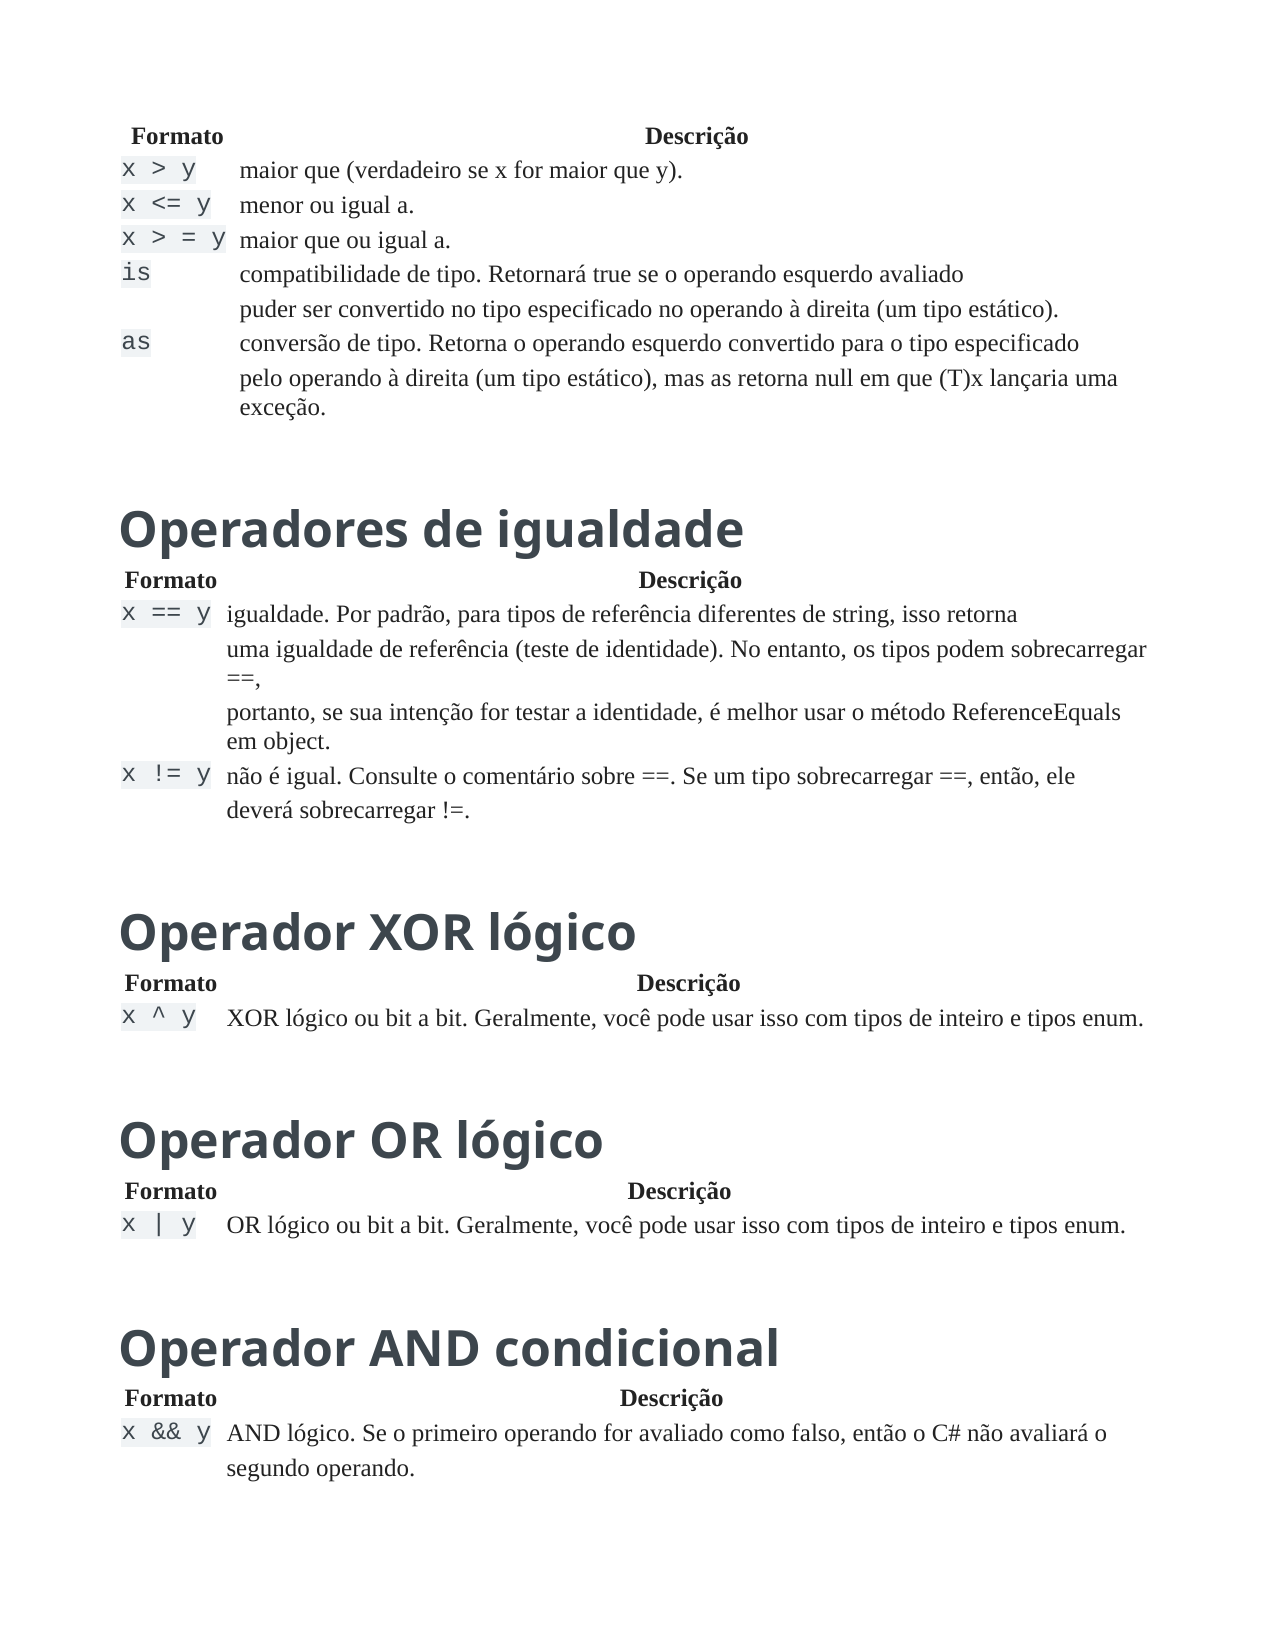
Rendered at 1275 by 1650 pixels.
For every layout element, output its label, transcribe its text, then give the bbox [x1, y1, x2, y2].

table_cell x != y [118, 758, 223, 792]
table_cell menor ou igual a. [236, 187, 1157, 222]
table_cell [118, 631, 223, 694]
table_cell x <= y [118, 187, 236, 222]
table_cell compatibilidade de tipo. Retornará true se o operando esquerdo avaliado [236, 256, 1157, 291]
table_cell x && y [118, 1415, 223, 1450]
table_cell maior que ou igual a. [236, 222, 1157, 256]
table_header Formato [118, 1381, 223, 1415]
table_cell is [118, 256, 236, 291]
table_cell OR lógico ou bit a bit. Geralmente, você pode usar isso com tipos de inteiro e tipos enum. [224, 1208, 1136, 1242]
subtitle Operador AND condicional [118, 1312, 1157, 1381]
subtitle Operadores de igualdade [118, 494, 1157, 562]
subtitle Operador XOR lógico [118, 897, 1157, 965]
table_cell AND lógico. Se o primeiro operando for avaliado como falso, então o C# não avaliará o [224, 1415, 1119, 1450]
table_cell as [118, 326, 236, 360]
table_header Descrição [224, 1173, 1136, 1208]
table_cell [118, 695, 223, 758]
table_cell maior que (verdadeiro se x for maior que y). [236, 153, 1157, 187]
table_cell não é igual. Consulte o comentário sobre ==. Se um tipo sobrecarregar ==, então, ele [224, 758, 1157, 792]
table_cell x | y [118, 1208, 223, 1242]
table_header Formato [118, 118, 236, 153]
table_cell puder ser convertido no tipo especificado no operando à direita (um tipo estático). [236, 291, 1157, 326]
table_header Descrição [224, 1381, 1119, 1415]
table_cell deverá sobrecarregar !=. [224, 793, 1157, 827]
table_cell x > = y [118, 222, 236, 256]
table_header Formato [118, 965, 223, 1000]
table_cell [118, 291, 236, 326]
table_header Formato [118, 1173, 223, 1208]
table_header Descrição [224, 965, 1153, 1000]
table_cell portanto, se sua intenção for testar a identidade, é melhor usar o método ReferenceEquals em object. [224, 695, 1157, 758]
table_cell [118, 1450, 223, 1484]
table_cell x ^ y [118, 1000, 223, 1034]
table_cell [118, 793, 223, 827]
table_cell x > y [118, 153, 236, 187]
table_header Formato [118, 562, 223, 597]
table_cell segundo operando. [224, 1450, 1119, 1484]
subtitle Operador OR lógico [118, 1105, 1157, 1173]
table_cell [118, 360, 236, 423]
table_cell x == y [118, 597, 223, 631]
table_cell igualdade. Por padrão, para tipos de referência diferentes de string, isso retorna [224, 597, 1157, 631]
table_cell XOR lógico ou bit a bit. Geralmente, você pode usar isso com tipos de inteiro e tipos enum. [224, 1000, 1153, 1034]
table_cell conversão de tipo. Retorna o operando esquerdo convertido para o tipo especificado [236, 326, 1157, 360]
table_cell pelo operando à direita (um tipo estático), mas as retorna null em que (T)x lançaria uma exceção. [236, 360, 1157, 423]
table_header Descrição [236, 118, 1157, 153]
table_header Descrição [224, 562, 1157, 597]
table_cell uma igualdade de referência (teste de identidade). No entanto, os tipos podem sobrecarregar ==, [224, 631, 1157, 694]
